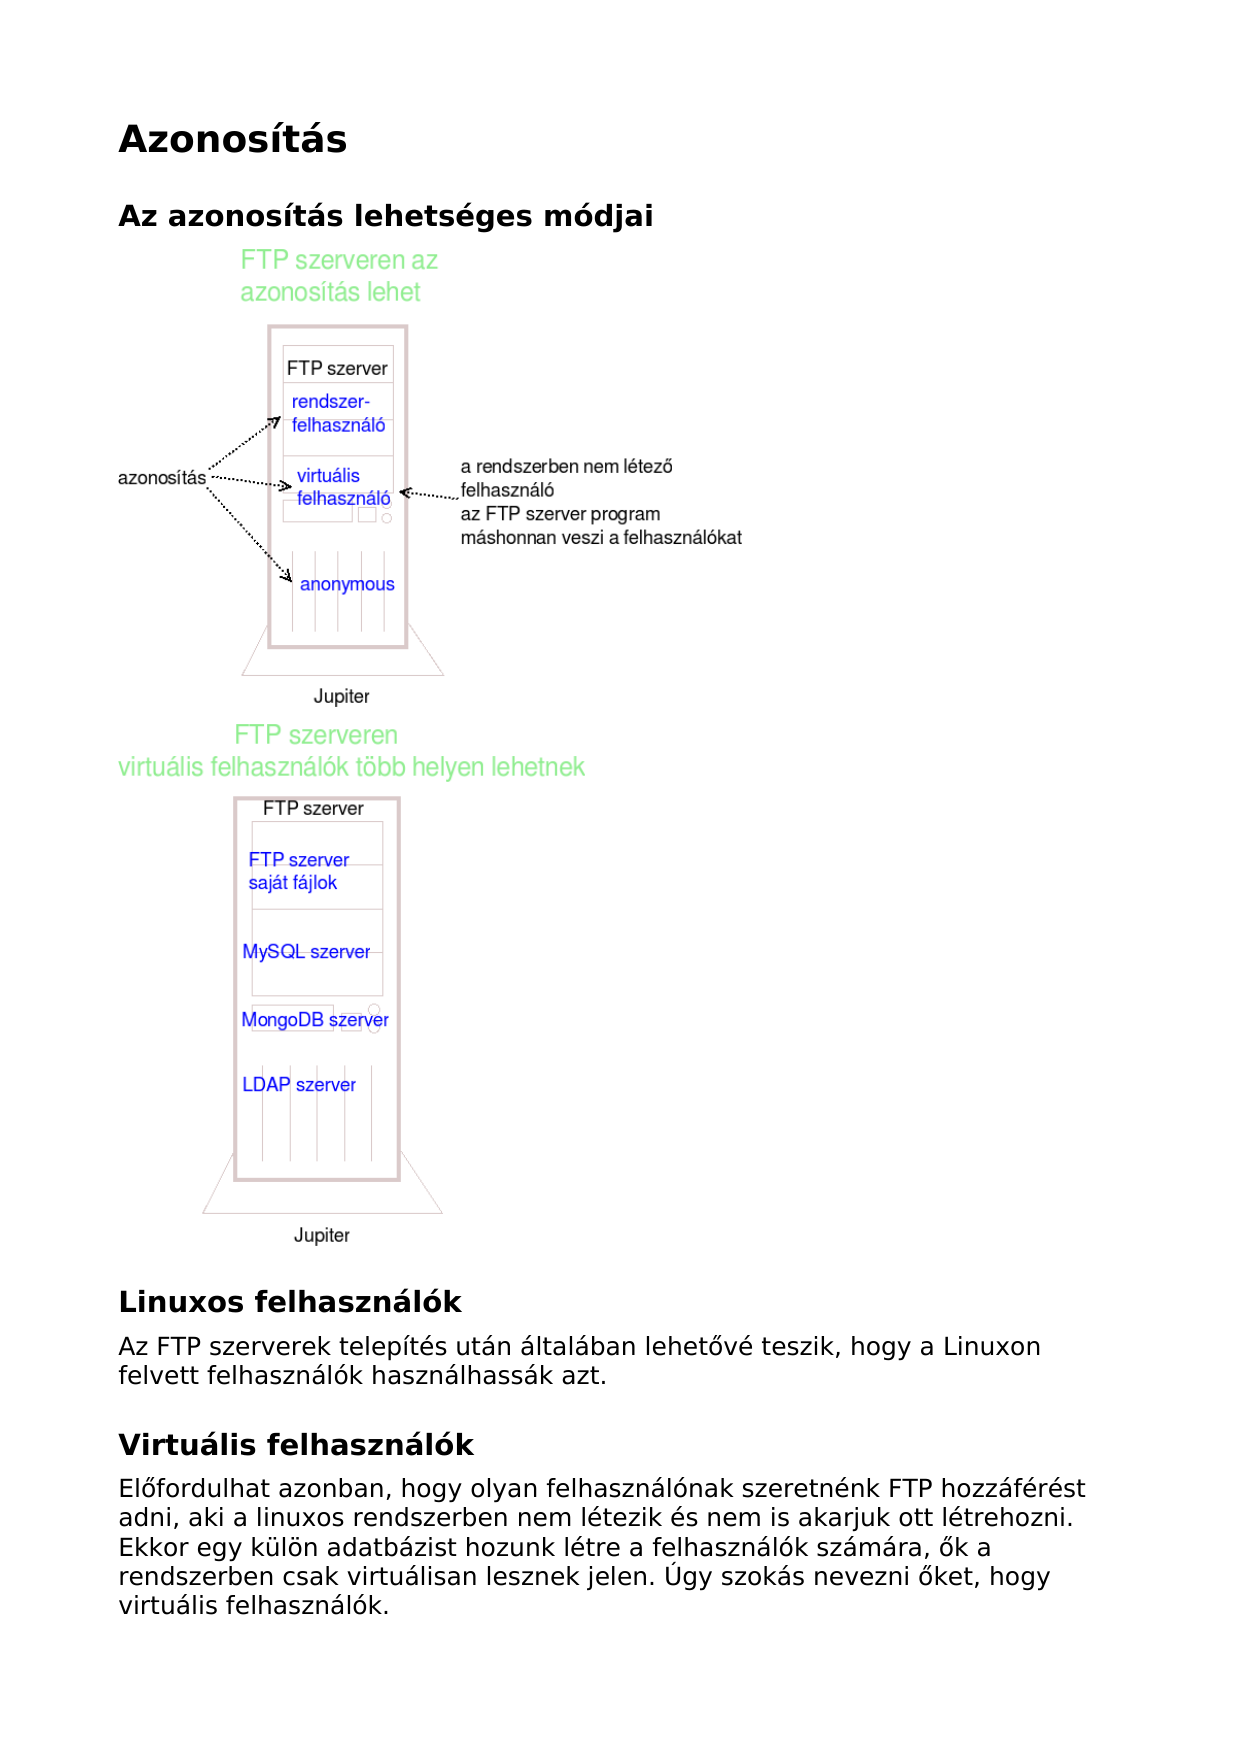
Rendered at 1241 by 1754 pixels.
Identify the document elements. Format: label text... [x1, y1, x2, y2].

picture [118, 245, 744, 709]
text Az FTP szerverek telepítés után általában lehetővé teszik, hogy a Linuxon felvett felhasználók használhassák azt. [118, 1332, 1122, 1391]
text Előfordulhat azonban, hogy olyan felhasználónak szeretnénk FTP hozzáférést adni, aki a linuxos rendszerben nem létezik és nem is akarjuk ott létrehozni. Ekkor egy külön adatbázist hozunk létre a felhasználók számára, ők a rendszerben csak virtuálisan lesznek jelen. Úgy szokás nevezni őket, hogy virtuális felhasználók. [118, 1474, 1122, 1620]
picture [118, 720, 587, 1249]
subtitle Virtuális felhasználók [118, 1428, 1122, 1462]
subtitle Azonosítás [118, 118, 1122, 162]
subtitle Linuxos felhasználók [118, 1286, 1122, 1320]
subtitle Az azonosítás lehetséges módjai [118, 199, 1122, 233]
